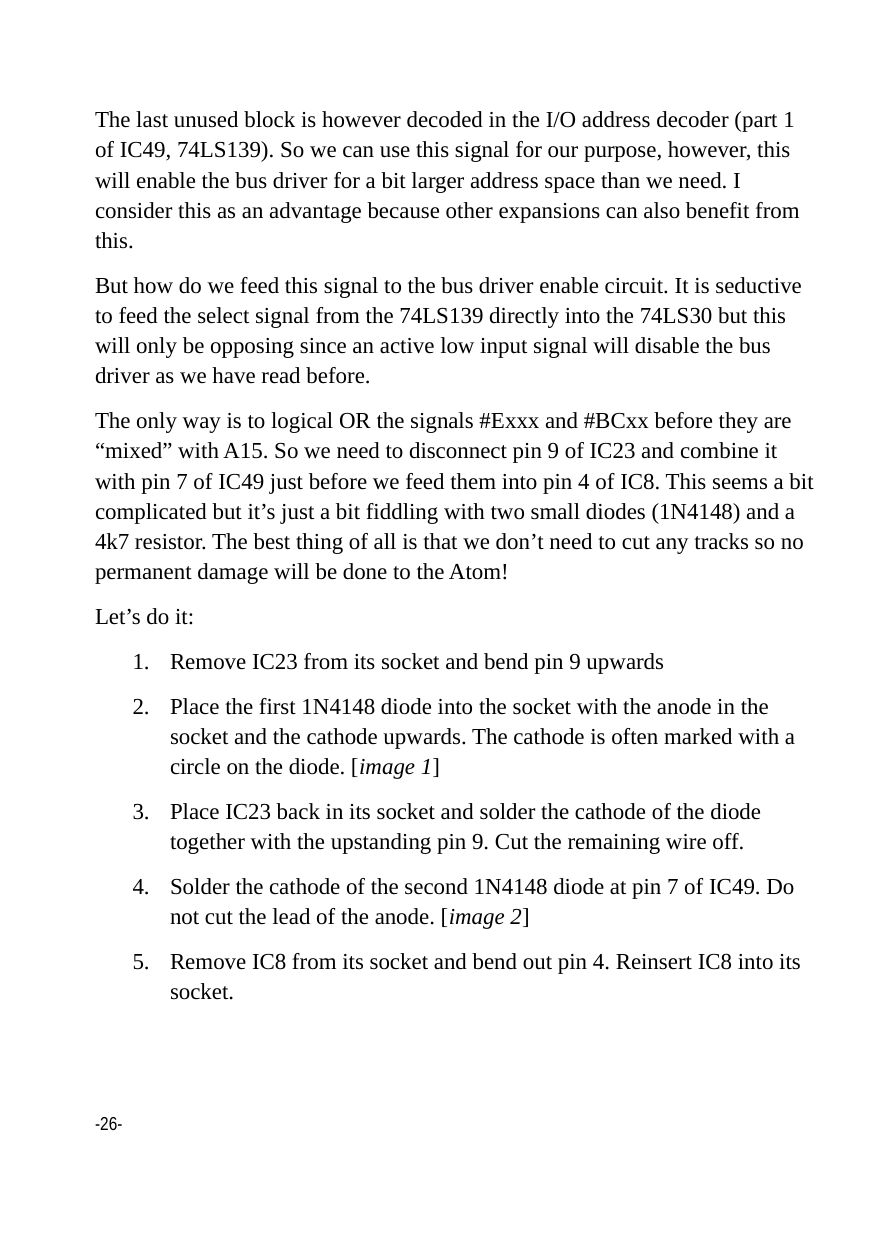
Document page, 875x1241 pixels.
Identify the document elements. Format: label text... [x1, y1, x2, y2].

text But how do we feed this signal to the bus driver enable circuit. It is seductive to feed the select signal from the 74LS139 directly into the 74LS30 but this will only be opposing since an active low input signal will disable the bus driver as we have read before. [95, 272, 815, 389]
list Place the first 1N4148 diode into the socket with the anode in the socket and the cathode upwards. The cathode is often marked with a circle on the diode. [image 1] [132, 693, 815, 779]
list Place IC23 back in its socket and solder the cathode of the diode together with the upstanding pin 9. Cut the remaining wire off. [132, 798, 815, 854]
text Let’s do it: [95, 603, 815, 629]
list Remove IC23 from its socket and bend pin 9 upwards [132, 648, 815, 674]
text The only way is to logical OR the signals #Exxx and #BCxx before they are “mixed” with A15. So we need to disconnect pin 9 of IC23 and combine it with pin 7 of IC49 just before we feed them into pin 4 of IC8. This seems a bit complicated but it’s just a bit fiddling with two small diodes (1N4148) and a 4k7 resistor. The best thing of all is that we don’t need to cut any tracks so no permanent damage will be done to the Atom! [95, 407, 815, 585]
list Remove IC8 from its socket and bend out pin 4. Reinsert IC8 into its socket. [132, 948, 815, 1004]
list Solder the cathode of the second 1N4148 diode at pin 7 of IC49. Do not cut the lead of the anode. [image 2] [132, 873, 815, 929]
text The last unused block is however decoded in the I/O address decoder (part 1 of IC49, 74LS139). So we can use this signal for our purpose, however, this will enable the bus driver for a bit larger address space than we need. I consider this as an advantage because other expansions can also benefit from this. [95, 106, 815, 253]
